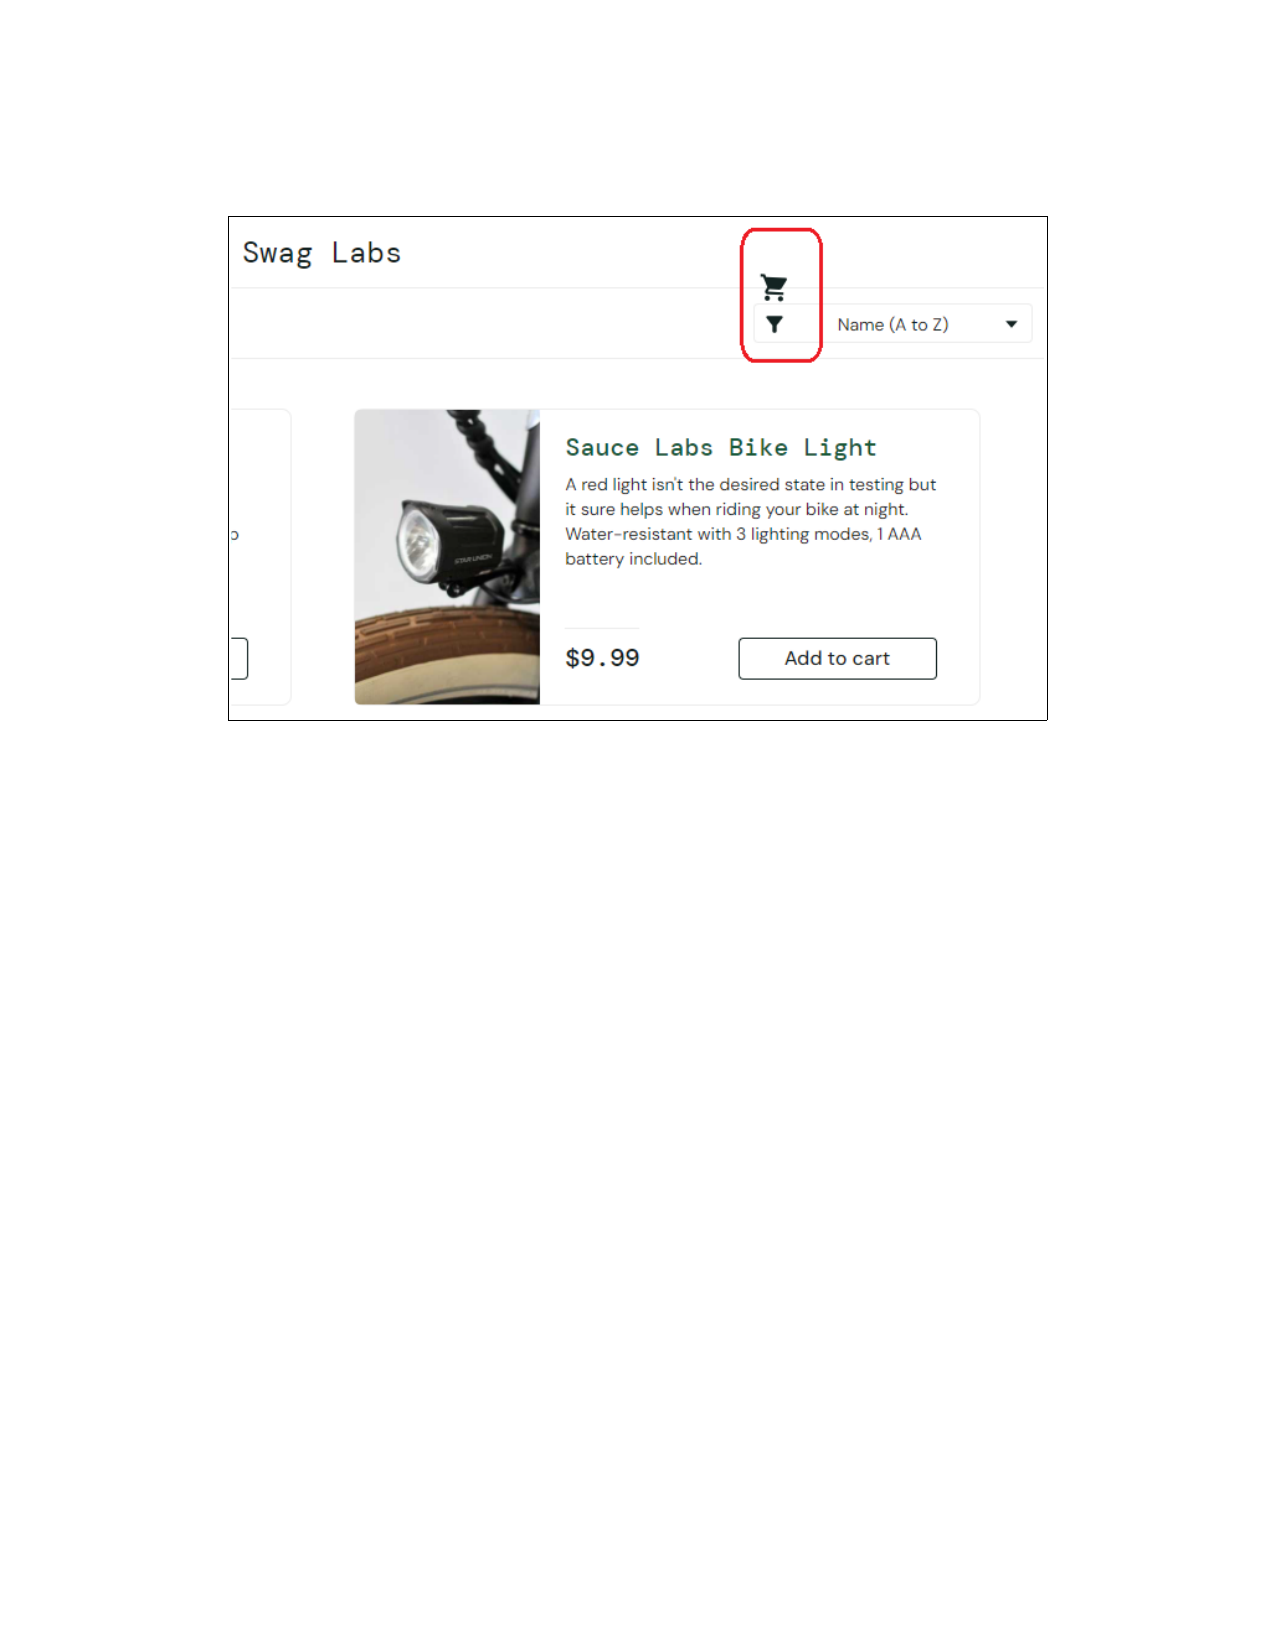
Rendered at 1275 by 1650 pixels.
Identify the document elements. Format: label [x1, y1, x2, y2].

picture [231, 219, 1044, 717]
